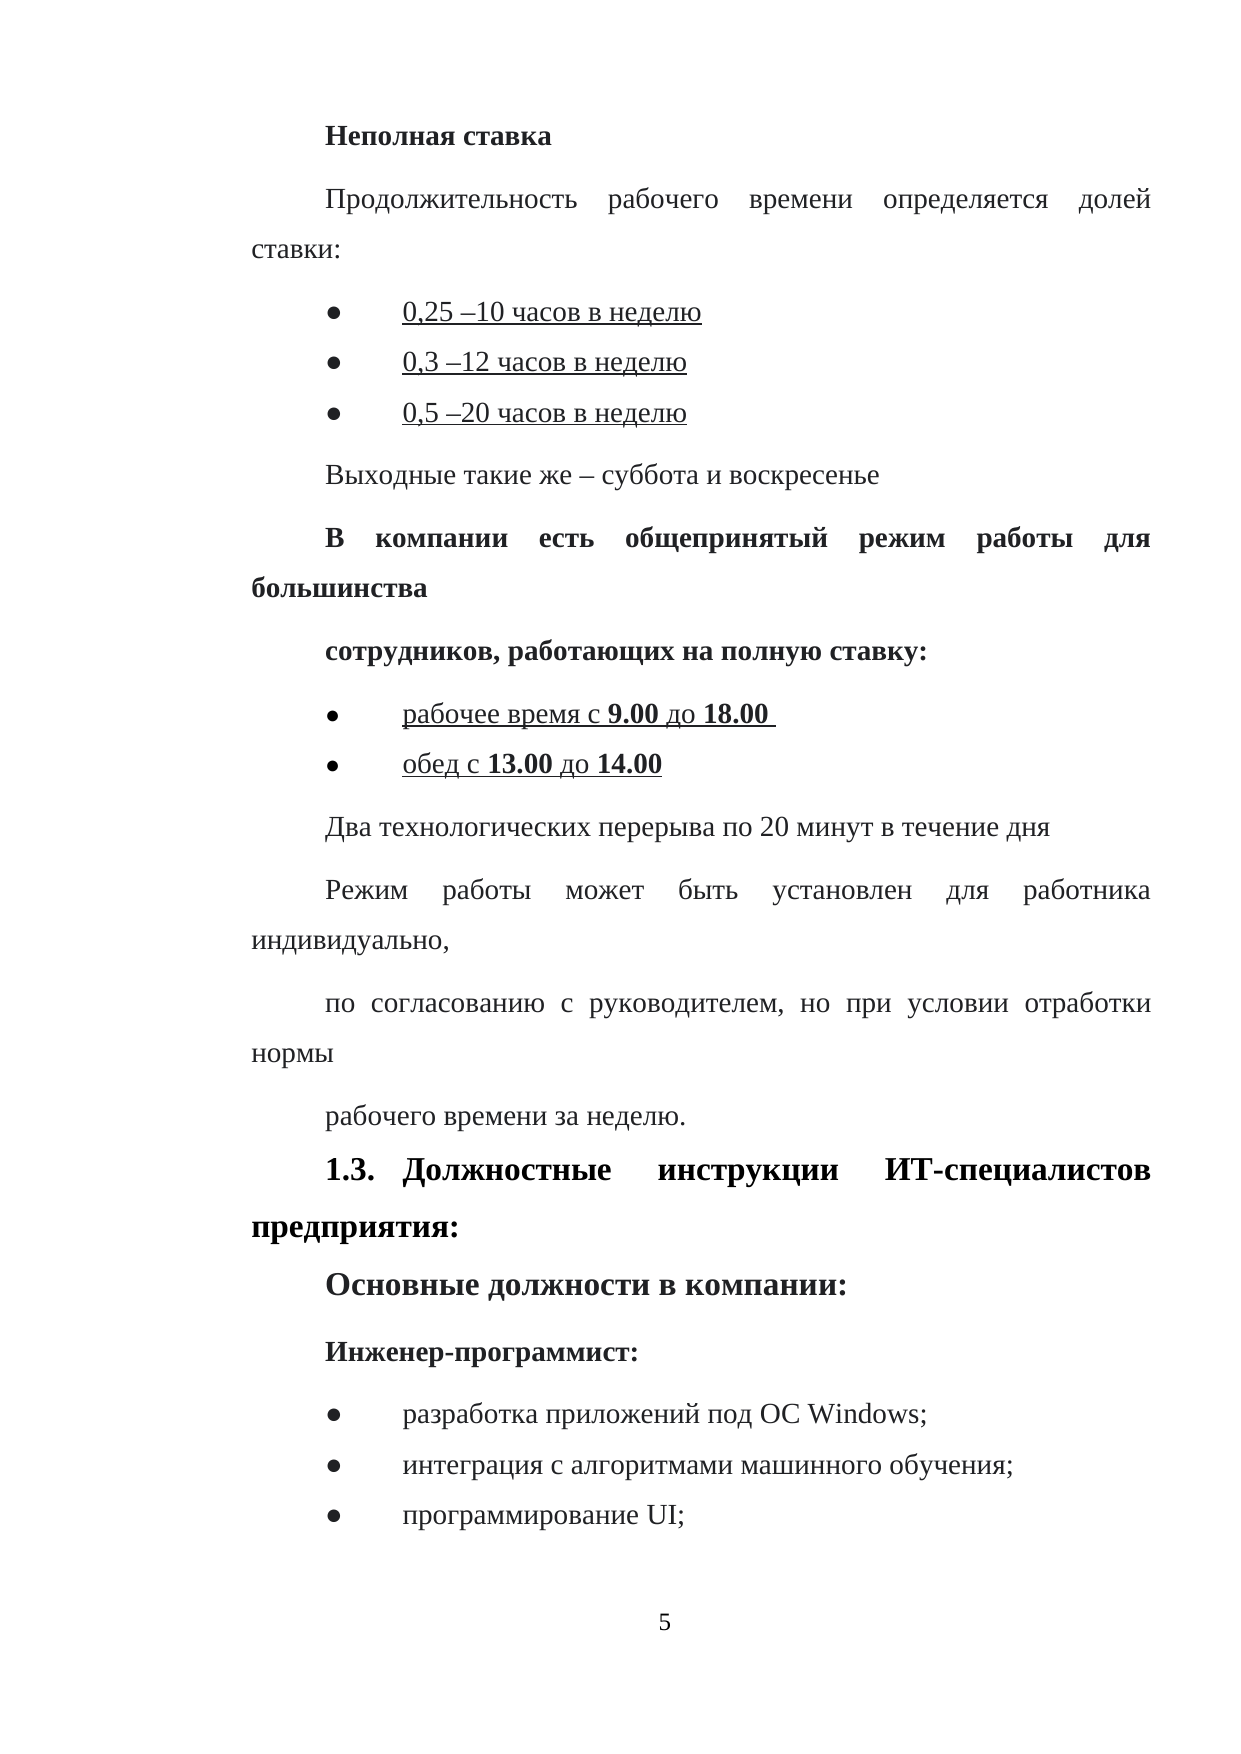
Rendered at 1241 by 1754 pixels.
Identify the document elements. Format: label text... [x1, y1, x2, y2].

text по согласованию с руководителем, но при условии отработки нормы [251, 985, 1152, 1069]
text Два технологических перерыва по 20 минут в течение дня [251, 809, 1152, 843]
text Неполная ставка [251, 118, 1152, 152]
text Режим работы может быть установлен для работника индивидуально, [251, 872, 1152, 956]
text рабочего времени за неделю. [251, 1098, 1152, 1132]
list Должностные инструкции ИТ-специалистов предприятия: [251, 1149, 1152, 1244]
list обед с 13.00 до 14.00 [251, 747, 1152, 780]
text Основные должности в компании: [251, 1264, 1152, 1302]
text Продолжительность рабочего времени определяется долей ставки: [251, 181, 1152, 265]
text Инженер-программист: [251, 1334, 1152, 1367]
list 0,5 –20 часов в неделю [251, 395, 1152, 428]
text Выходные такие же – суббота и воскресенье [251, 457, 1152, 491]
list рабочее время с 9.00 до 18.00 [251, 696, 1152, 730]
list разработка приложений под ОС Windows; [251, 1397, 1152, 1430]
list 0,25 –10 часов в неделю [251, 294, 1152, 328]
text В компании есть общепринятый режим работы для большинства [251, 520, 1152, 604]
text сотрудников, работающих на полную ставку: [251, 633, 1152, 667]
list программирование UI; [251, 1497, 1152, 1531]
list 0,3 –12 часов в неделю [251, 344, 1152, 378]
list интеграция с алгоритмами машинного обучения; [251, 1447, 1152, 1480]
